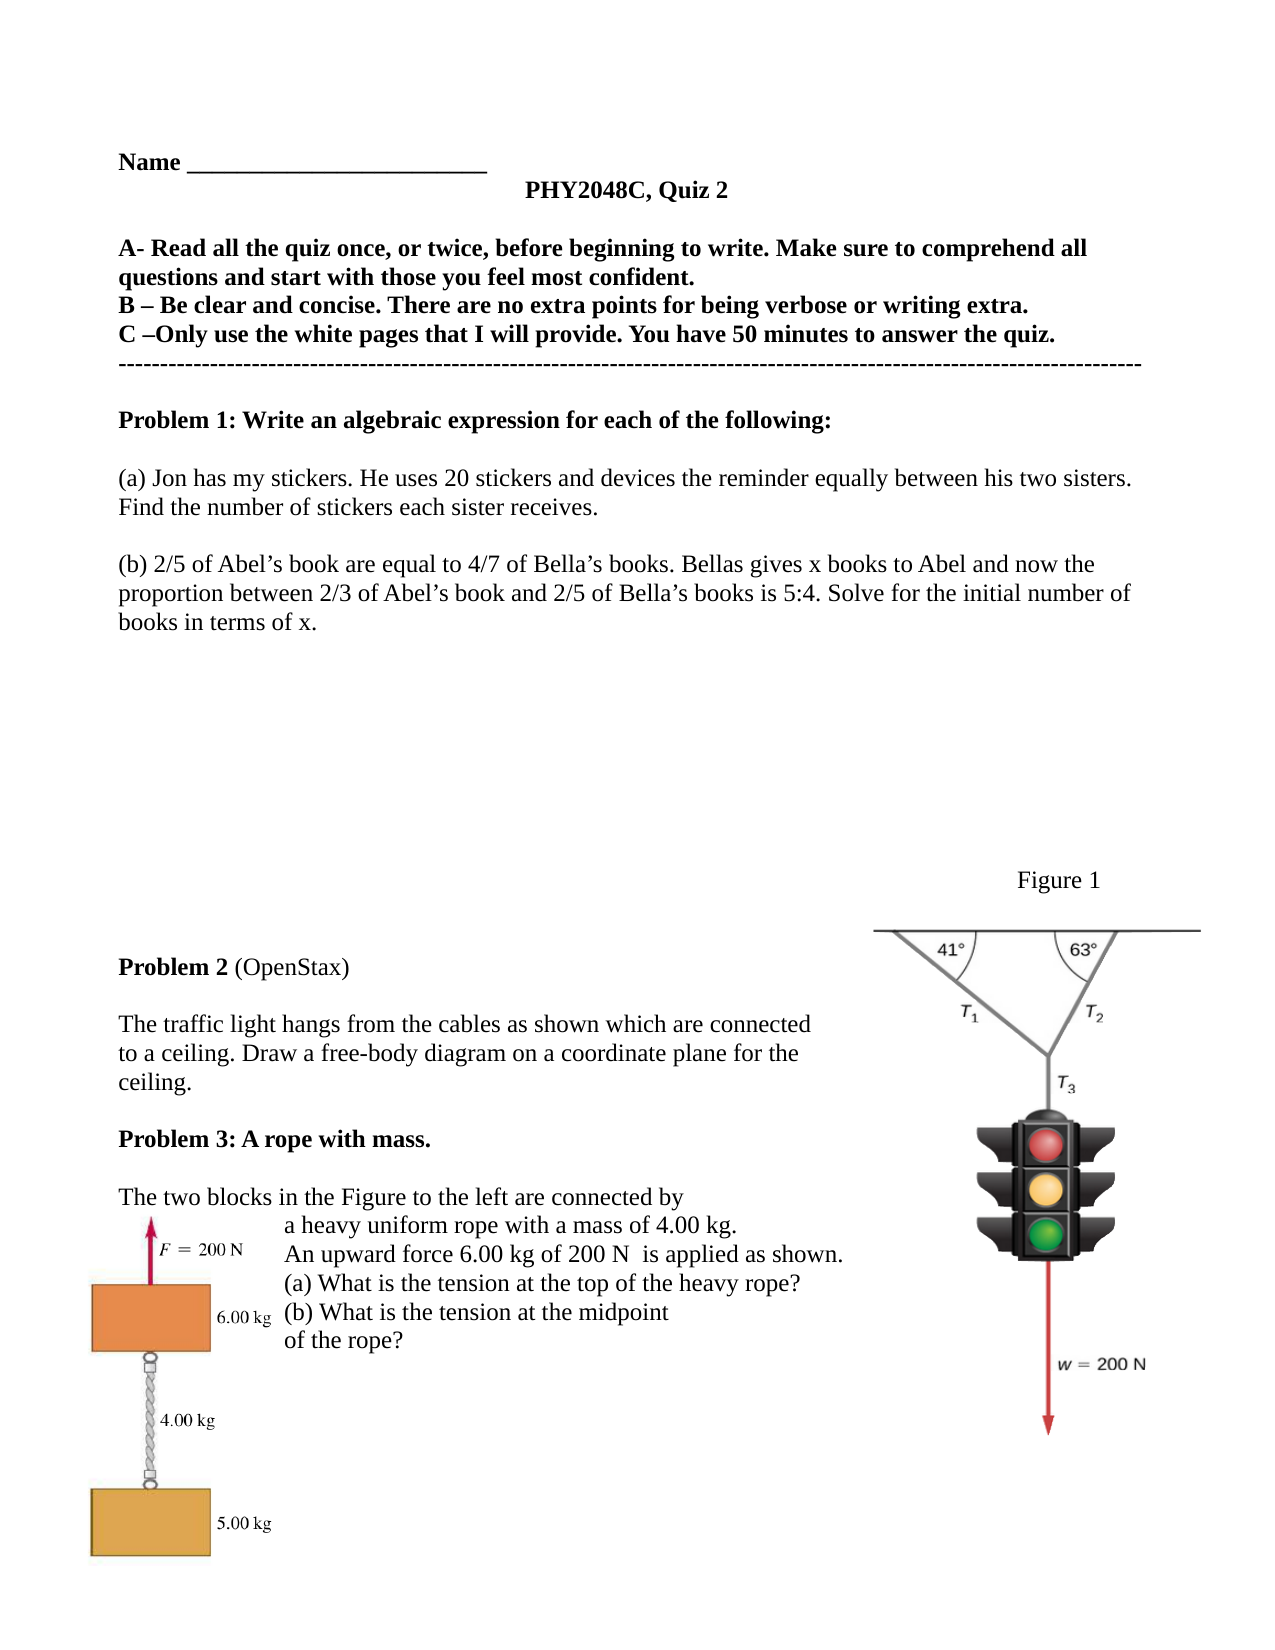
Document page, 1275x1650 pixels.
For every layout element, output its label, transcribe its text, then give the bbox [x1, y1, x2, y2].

text [1052, 1326, 1157, 1354]
text A- Read all the quiz once, or twice, before beginning to write. Make sure to comprehend all questions and start with those you feel most confident. [118, 233, 1157, 291]
text [1081, 1124, 1157, 1153]
text [1052, 1268, 1157, 1297]
text B – Be clear and concise. There are no extra points for being verbose or writing extra. [118, 291, 1157, 319]
text [1080, 1211, 1157, 1239]
text The two blocks in the Figure to the left are connected by [118, 1182, 999, 1211]
text Figure 1 [118, 866, 1157, 894]
text [1052, 1239, 1157, 1268]
text [1093, 952, 1157, 981]
text PHY2048C, Quiz 2 [118, 176, 1157, 204]
text ceiling. [118, 1067, 1044, 1096]
text of the rope? [284, 1326, 1044, 1354]
text [1052, 1067, 1157, 1096]
text [1092, 1182, 1157, 1211]
text [1052, 1297, 1157, 1326]
text [1052, 1038, 1157, 1067]
text (a) Jon has my stickers. He uses 20 stickers and devices the reminder equally between his two sisters. Find the number of stickers each sister receives. [118, 463, 1157, 521]
text An upward force 6.00 kg of 200 N is applied as shown. [284, 1239, 1044, 1268]
picture [74, 1210, 284, 1566]
text Problem 1: Write an algebraic expression for each of the following: [118, 406, 1157, 434]
text Problem 3: A rope with mass. [118, 1124, 1010, 1153]
text (b) What is the tension at the midpoint [284, 1297, 1044, 1326]
text a heavy uniform rope with a mass of 4.00 kg. [284, 1211, 1011, 1239]
text to a ceiling. Draw a free-body diagram on a coordinate plane for the [118, 1038, 1044, 1067]
text The traffic light hangs from the cables as shown which are connected [118, 1009, 1019, 1038]
text C –Only use the white pages that I will provide. You have 50 minutes to answer the quiz. [118, 319, 1157, 348]
text Name ________________________ [118, 147, 1157, 176]
text [1063, 1009, 1157, 1038]
text Problem 2 (OpenStax) [118, 952, 949, 981]
text (a) What is the tension at the top of the heavy rope? [284, 1268, 1044, 1297]
picture [872, 927, 1202, 1442]
text (b) 2/5 of Abel’s book are equal to 4/7 of Bella’s books. Bellas gives x books to Abel and now the proportion between 2/3 of Abel’s book and 2/5 of Bella’s books is 5:4. Solve for the initial number of books in terms of x. [118, 549, 1157, 636]
text --------------------------------------------------------------------------------------------------------------------------- [118, 348, 1157, 377]
